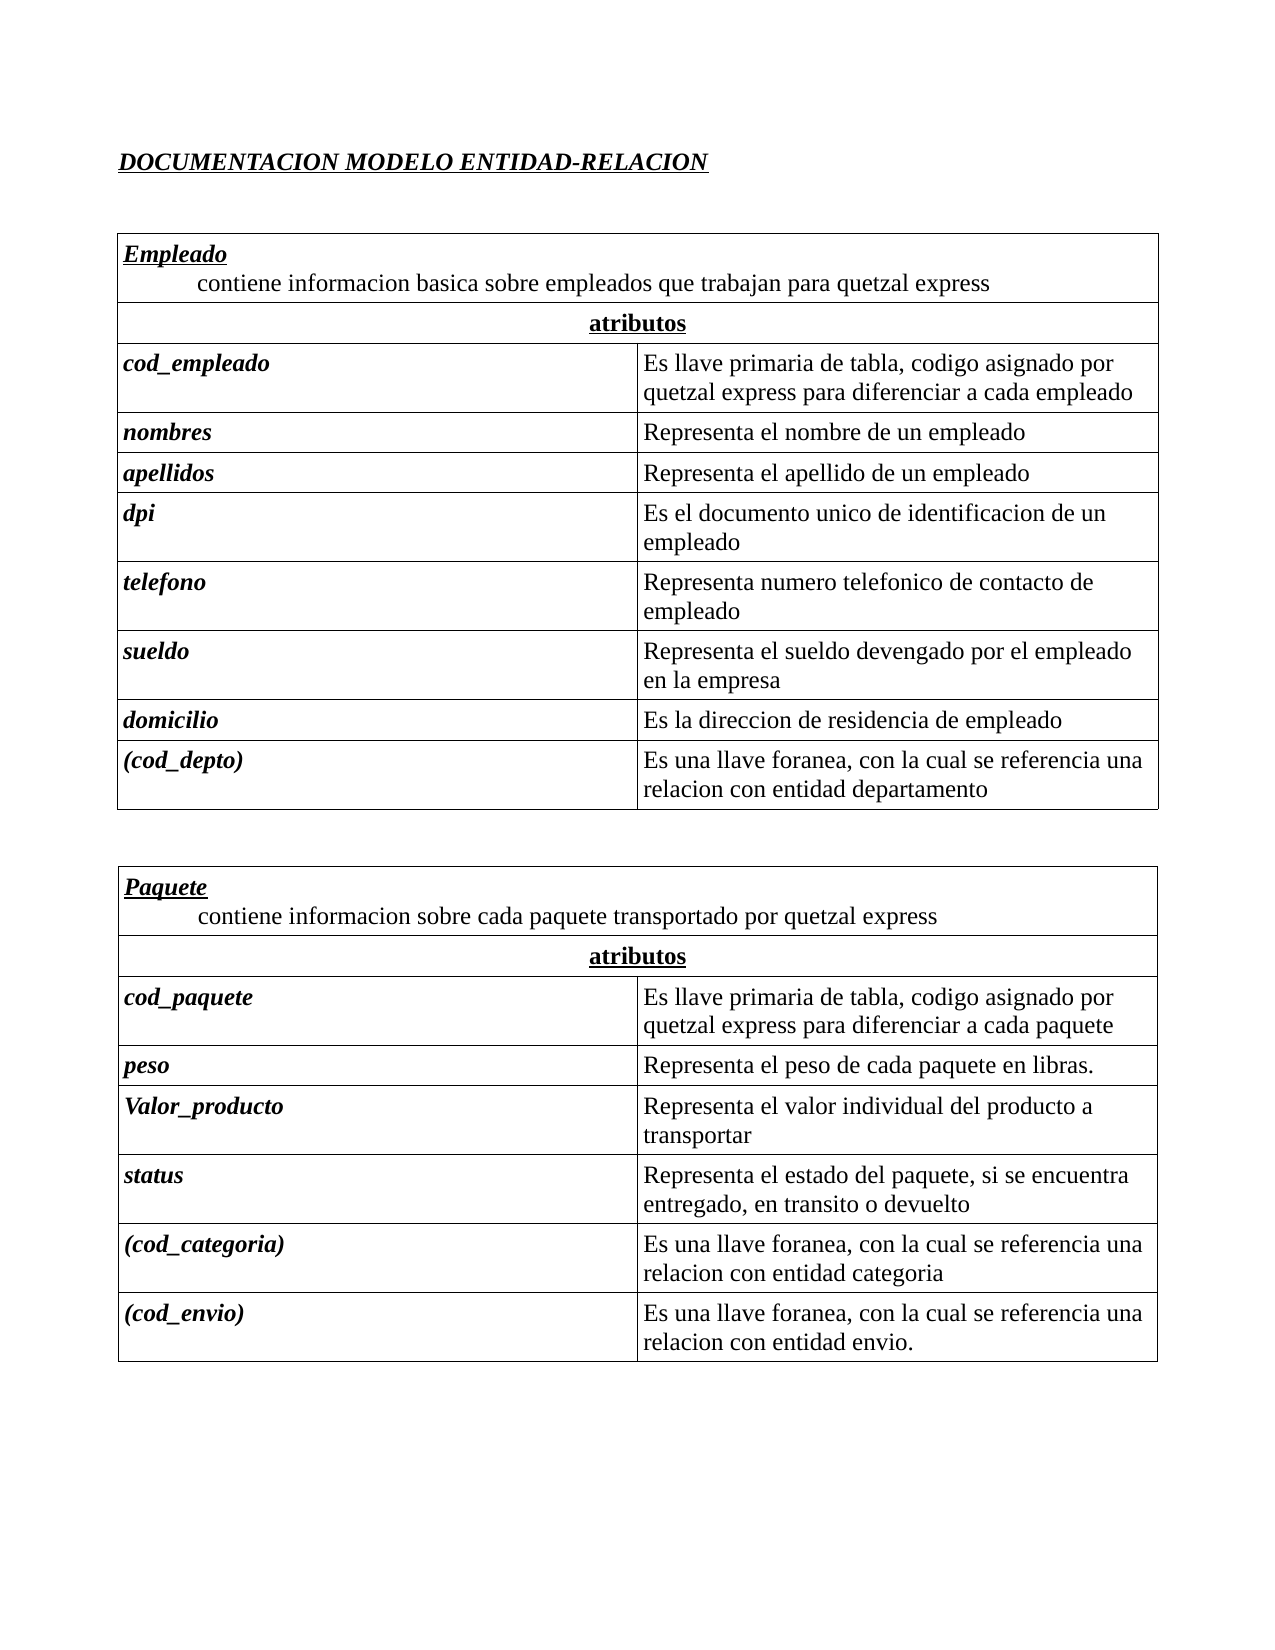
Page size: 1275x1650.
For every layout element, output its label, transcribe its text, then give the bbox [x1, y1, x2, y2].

table_cell Es la direccion de residencia de empleado [638, 700, 1158, 740]
table_cell cod_empleado [118, 344, 637, 412]
table_header Empleado contiene informacion basica sobre empleados que trabajan para quetzal express [118, 234, 1158, 302]
table_cell atributos [119, 936, 1157, 976]
table_cell Representa el estado del paquete, si se encuentra entregado, en transito o devuelto [638, 1155, 1157, 1223]
table_cell Es llave primaria de tabla, codigo asignado por quetzal express para diferenciar a cada empleado [638, 344, 1158, 412]
table_cell nombres [118, 413, 637, 452]
table_cell (cod_depto) [118, 741, 637, 809]
table_cell Es el documento unico de identificacion de un empleado [638, 493, 1158, 561]
table_cell Representa el nombre de un empleado [638, 413, 1158, 452]
table_cell Representa el sueldo devengado por el empleado en la empresa [638, 631, 1158, 699]
table_cell cod_paquete [119, 977, 637, 1045]
table_header Paquete contiene informacion sobre cada paquete transportado por quetzal express [119, 867, 1157, 935]
table_cell dpi [118, 493, 637, 561]
table_cell apellidos [118, 453, 637, 492]
table_cell Valor_producto [119, 1086, 637, 1154]
table_cell Representa el peso de cada paquete en libras. [638, 1046, 1157, 1085]
table_cell Representa numero telefonico de contacto de empleado [638, 562, 1158, 630]
table_cell (cod_envio) [119, 1293, 637, 1361]
table_cell atributos [118, 303, 1158, 342]
table_cell Representa el apellido de un empleado [638, 453, 1158, 492]
table_cell (cod_categoria) [119, 1224, 637, 1292]
table_cell domicilio [118, 700, 637, 740]
table_cell status [119, 1155, 637, 1223]
table_cell sueldo [118, 631, 637, 699]
table_cell Es una llave foranea, con la cual se referencia una relacion con entidad departamento [638, 741, 1158, 809]
table_cell Representa el valor individual del producto a transportar [638, 1086, 1157, 1154]
text DOCUMENTACION MODELO ENTIDAD-RELACION [118, 147, 1157, 176]
table_cell Es una llave foranea, con la cual se referencia una relacion con entidad envio. [638, 1293, 1157, 1361]
table_cell telefono [118, 562, 637, 630]
table_cell Es llave primaria de tabla, codigo asignado por quetzal express para diferenciar a cada paquete [638, 977, 1157, 1045]
table_cell Es una llave foranea, con la cual se referencia una relacion con entidad categoria [638, 1224, 1157, 1292]
table_cell peso [119, 1046, 637, 1085]
